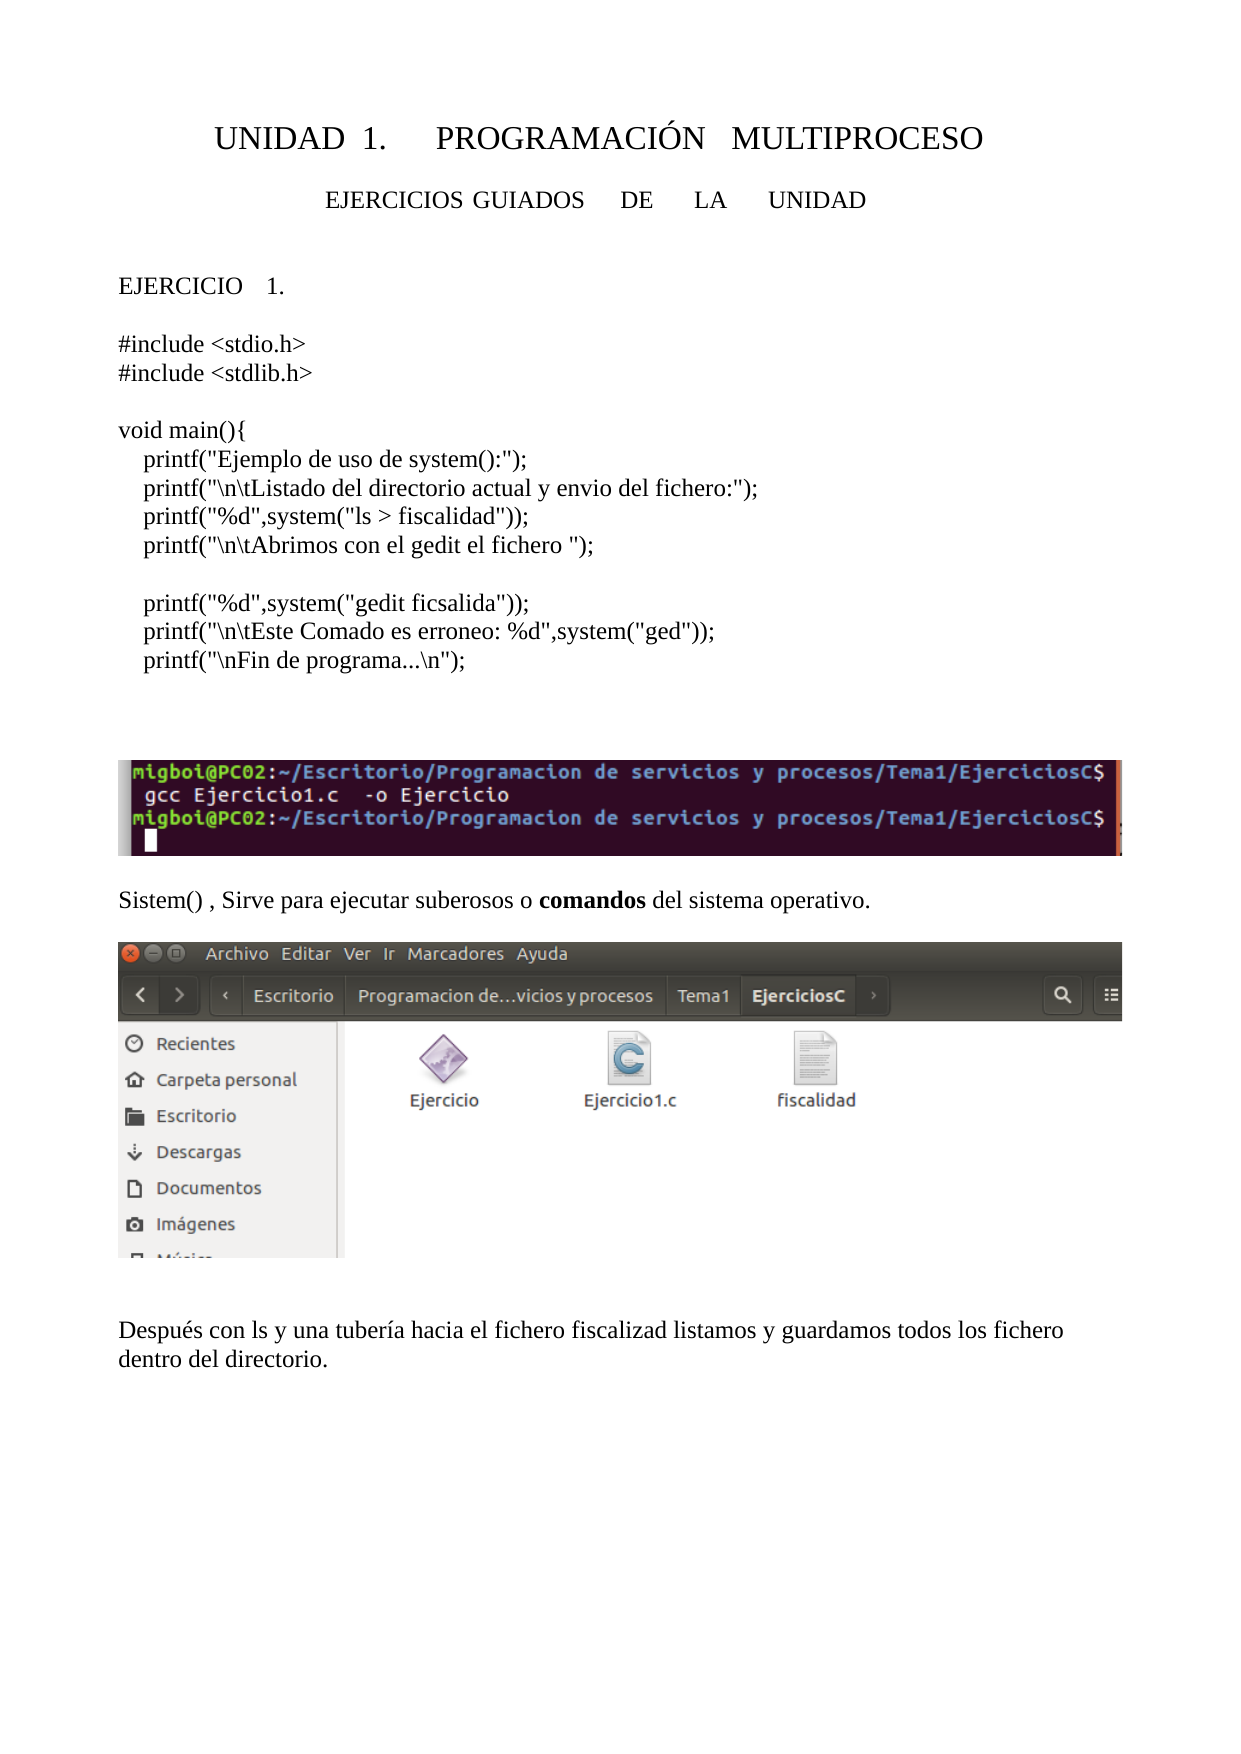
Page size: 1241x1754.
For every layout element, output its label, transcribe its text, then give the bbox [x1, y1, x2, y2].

text UNIDAD 1. PROGRAMACIÓN MULTIPROCESO [118, 118, 1122, 156]
text #include <stdio.h> [118, 329, 1122, 358]
text EJERCICIOS GUIADOS DE LA UNIDAD [118, 185, 1122, 214]
text printf("Ejemplo de uso de system():"); [118, 444, 1122, 473]
text printf("%d",system("ls > fiscalidad")); [118, 501, 1122, 530]
picture [118, 760, 1123, 856]
picture [118, 942, 1123, 1258]
text void main(){ [118, 415, 1122, 444]
text Después con ls y una tubería hacia el fichero fiscalizad listamos y guardamos todos los fichero dentro del directorio. [118, 1315, 1122, 1373]
text Sistem() , Sirve para ejecutar suberosos o comandos del sistema operativo. [118, 885, 1122, 913]
text printf("%d",system("gedit ficsalida")); [118, 588, 1122, 616]
text printf("\n\tEste Comado es erroneo: %d",system("ged")); [118, 616, 1122, 645]
text printf("\n\tListado del directorio actual y envio del fichero:"); [118, 473, 1122, 501]
text EJERCICIO 1. [118, 271, 1122, 300]
text #include <stdlib.h> [118, 358, 1122, 386]
text printf("\n\tAbrimos con el gedit el fichero "); [118, 530, 1122, 559]
text printf("\nFin de programa...\n"); [118, 645, 1122, 674]
